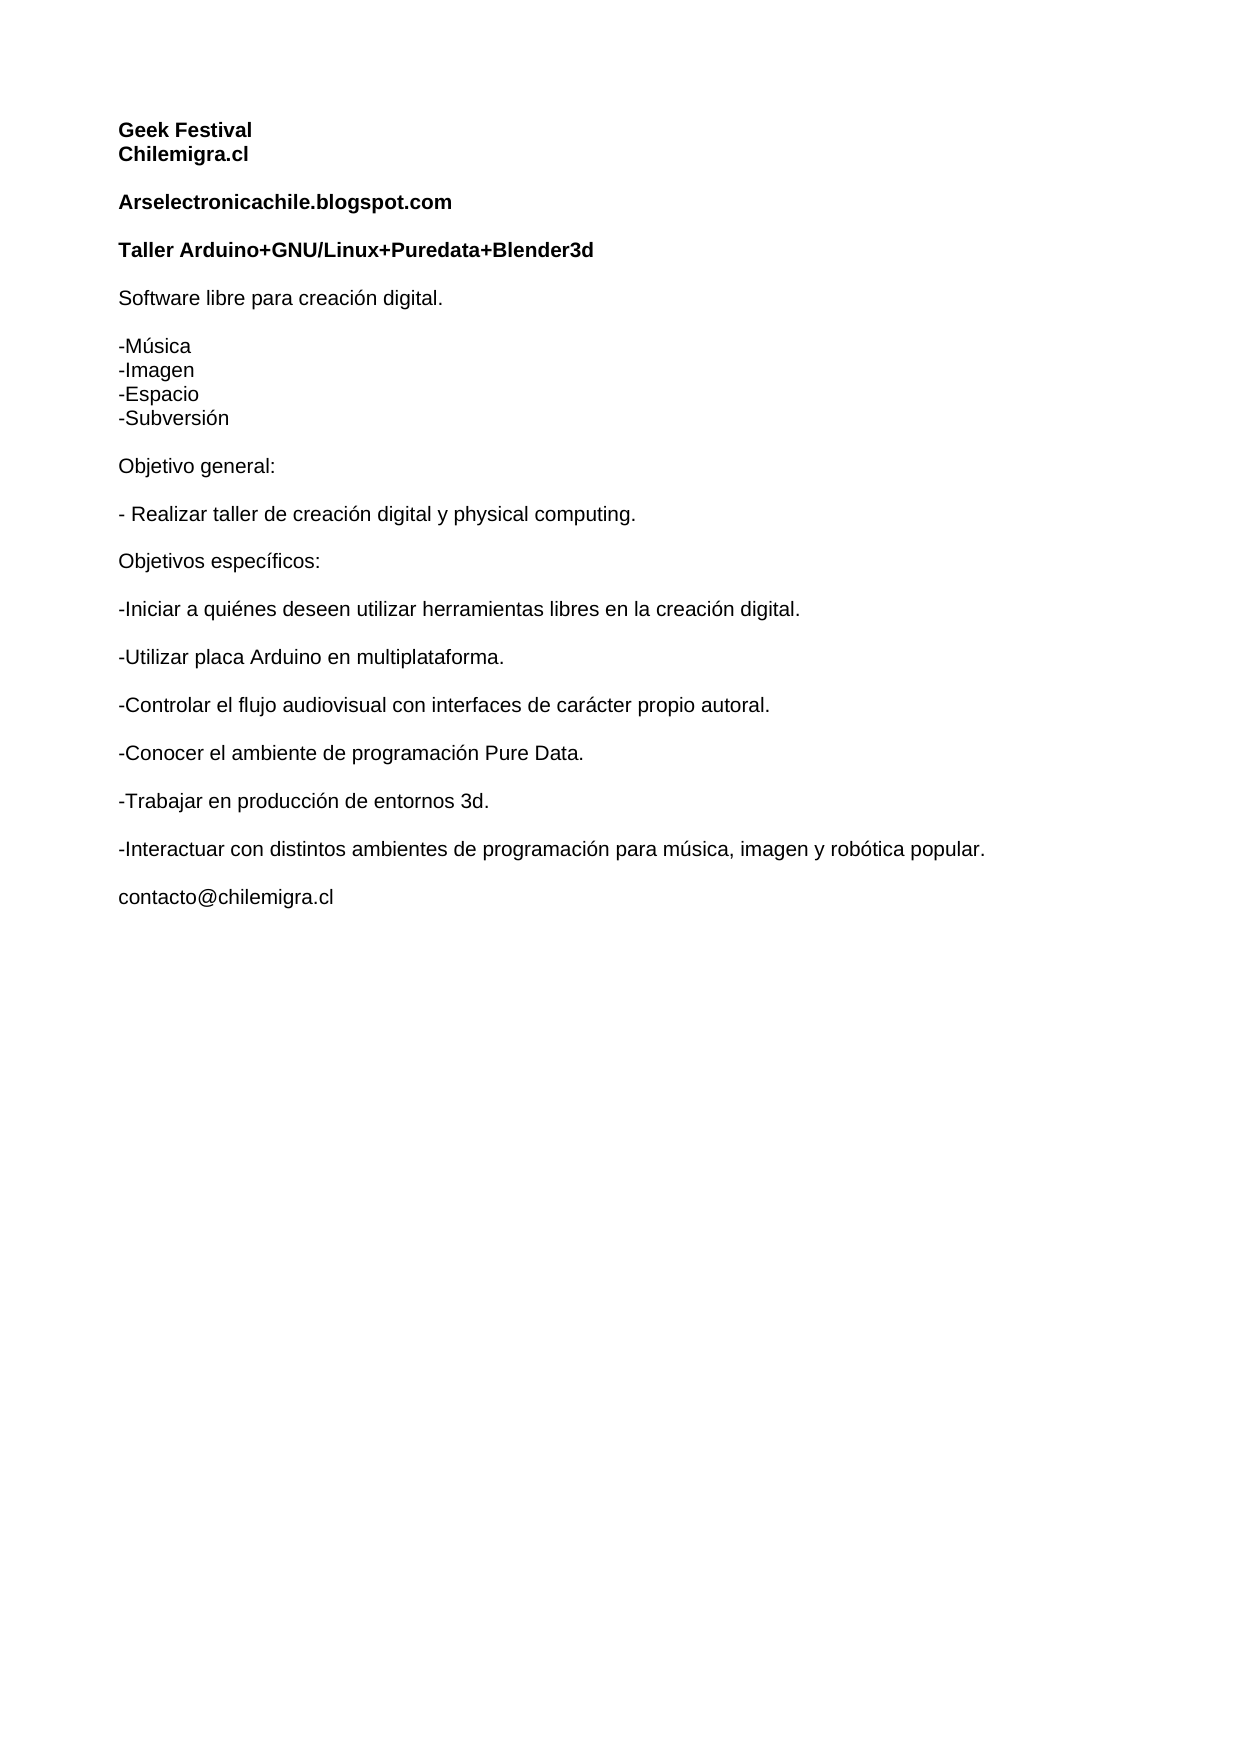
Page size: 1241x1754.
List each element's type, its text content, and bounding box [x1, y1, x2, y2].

text -Controlar el flujo audiovisual con interfaces de carácter propio autoral. [118, 693, 1122, 717]
text -Imagen [118, 358, 1122, 382]
text Software libre para creación digital. [118, 286, 1122, 310]
text -Iniciar a quiénes deseen utilizar herramientas libres en la creación digital. [118, 597, 1122, 621]
text -Utilizar placa Arduino en multiplataforma. [118, 645, 1122, 669]
text -Conocer el ambiente de programación Pure Data. [118, 741, 1122, 765]
text Geek Festival [118, 118, 1122, 142]
text Chilemigra.cl [118, 142, 1122, 166]
text contacto@chilemigra.cl [118, 885, 1122, 909]
text Objetivos específicos: [118, 549, 1122, 573]
text -Subversión [118, 406, 1122, 429]
text Taller Arduino+GNU/Linux+Puredata+Blender3d [118, 238, 1122, 262]
text -Espacio [118, 382, 1122, 406]
text -Trabajar en producción de entornos 3d. [118, 789, 1122, 813]
text - Realizar taller de creación digital y physical computing. [118, 501, 1122, 525]
text Arselectronicachile.blogspot.com [118, 190, 1122, 214]
text -Interactuar con distintos ambientes de programación para música, imagen y robótica popular. [118, 837, 1122, 861]
text Objetivo general: [118, 453, 1122, 477]
text -Música [118, 334, 1122, 358]
